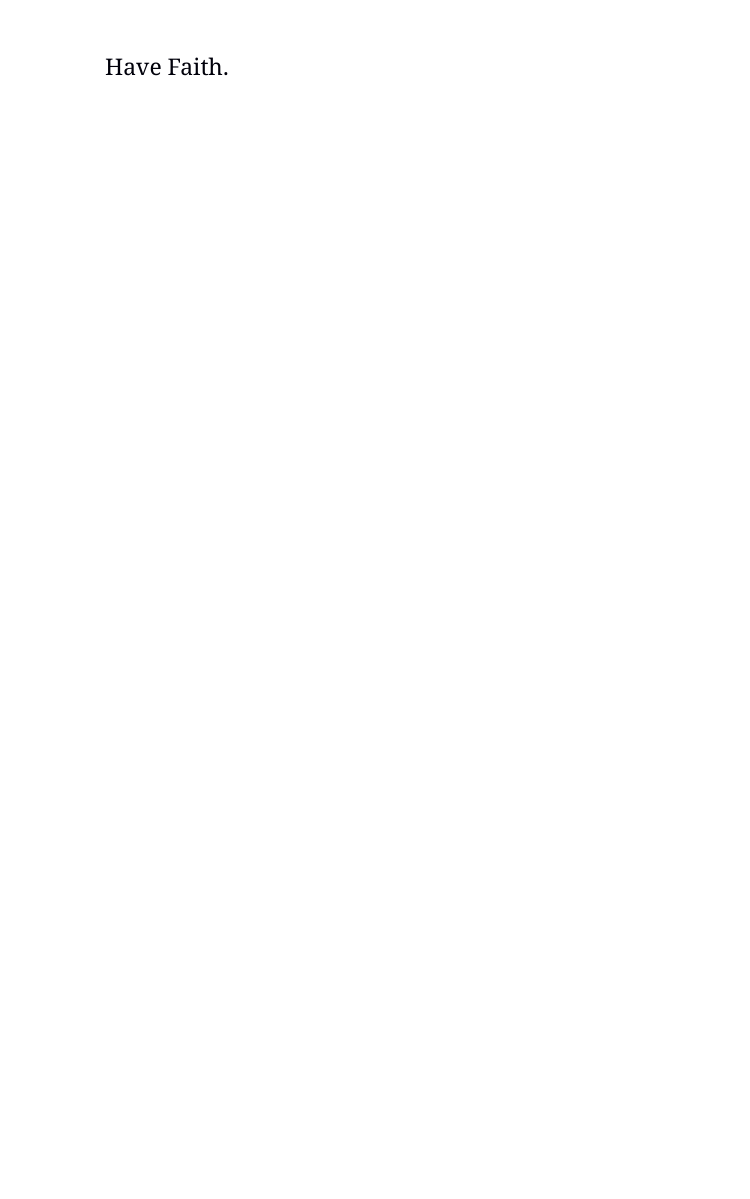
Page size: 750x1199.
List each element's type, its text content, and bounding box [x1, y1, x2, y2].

text Have Faith. [105, 51, 645, 82]
